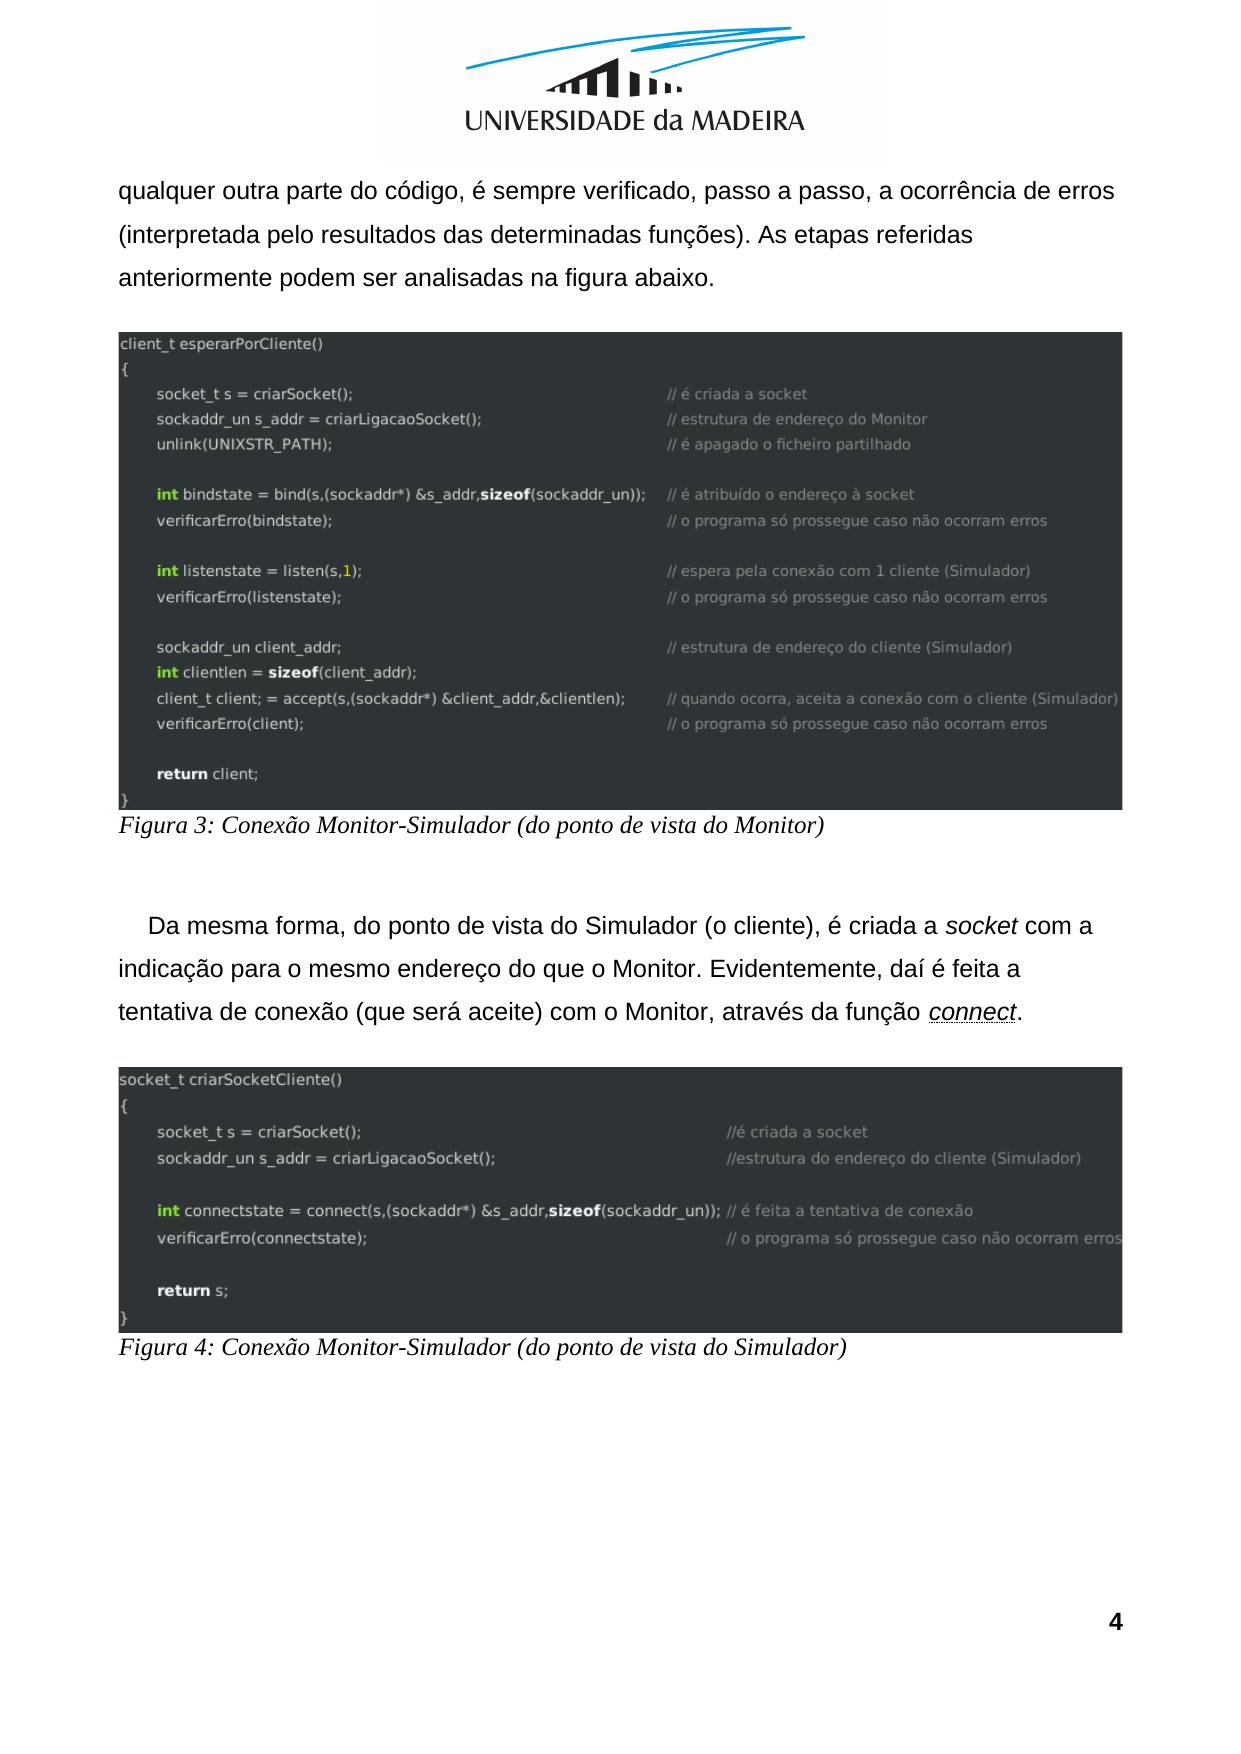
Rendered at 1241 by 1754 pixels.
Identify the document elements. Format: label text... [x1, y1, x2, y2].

picture [118, 332, 1123, 810]
text Da mesma forma, do ponto de vista do Simulador (o cliente), é criada a socket com a indicação para o mesmo endereço do que o Monitor. Evidentemente, daí é feita a tentativa de conexão (que será aceite) com o Monitor, através da função connect. [118, 911, 1123, 1026]
picture [379, 0, 889, 165]
text qualquer outra parte do código, é sempre verificado, passo a passo, a ocorrência de erros (interpretada pelo resultados das determinadas funções). As etapas referidas anteriormente podem ser analisadas na figura abaixo. [118, 176, 1123, 291]
text Figura 4: Conexão Monitor-Simulador (do ponto de vista do Simulador) [118, 1333, 1122, 1361]
picture [118, 1067, 1123, 1333]
text Figura 3: Conexão Monitor-Simulador (do ponto de vista do Monitor) [118, 810, 1122, 838]
